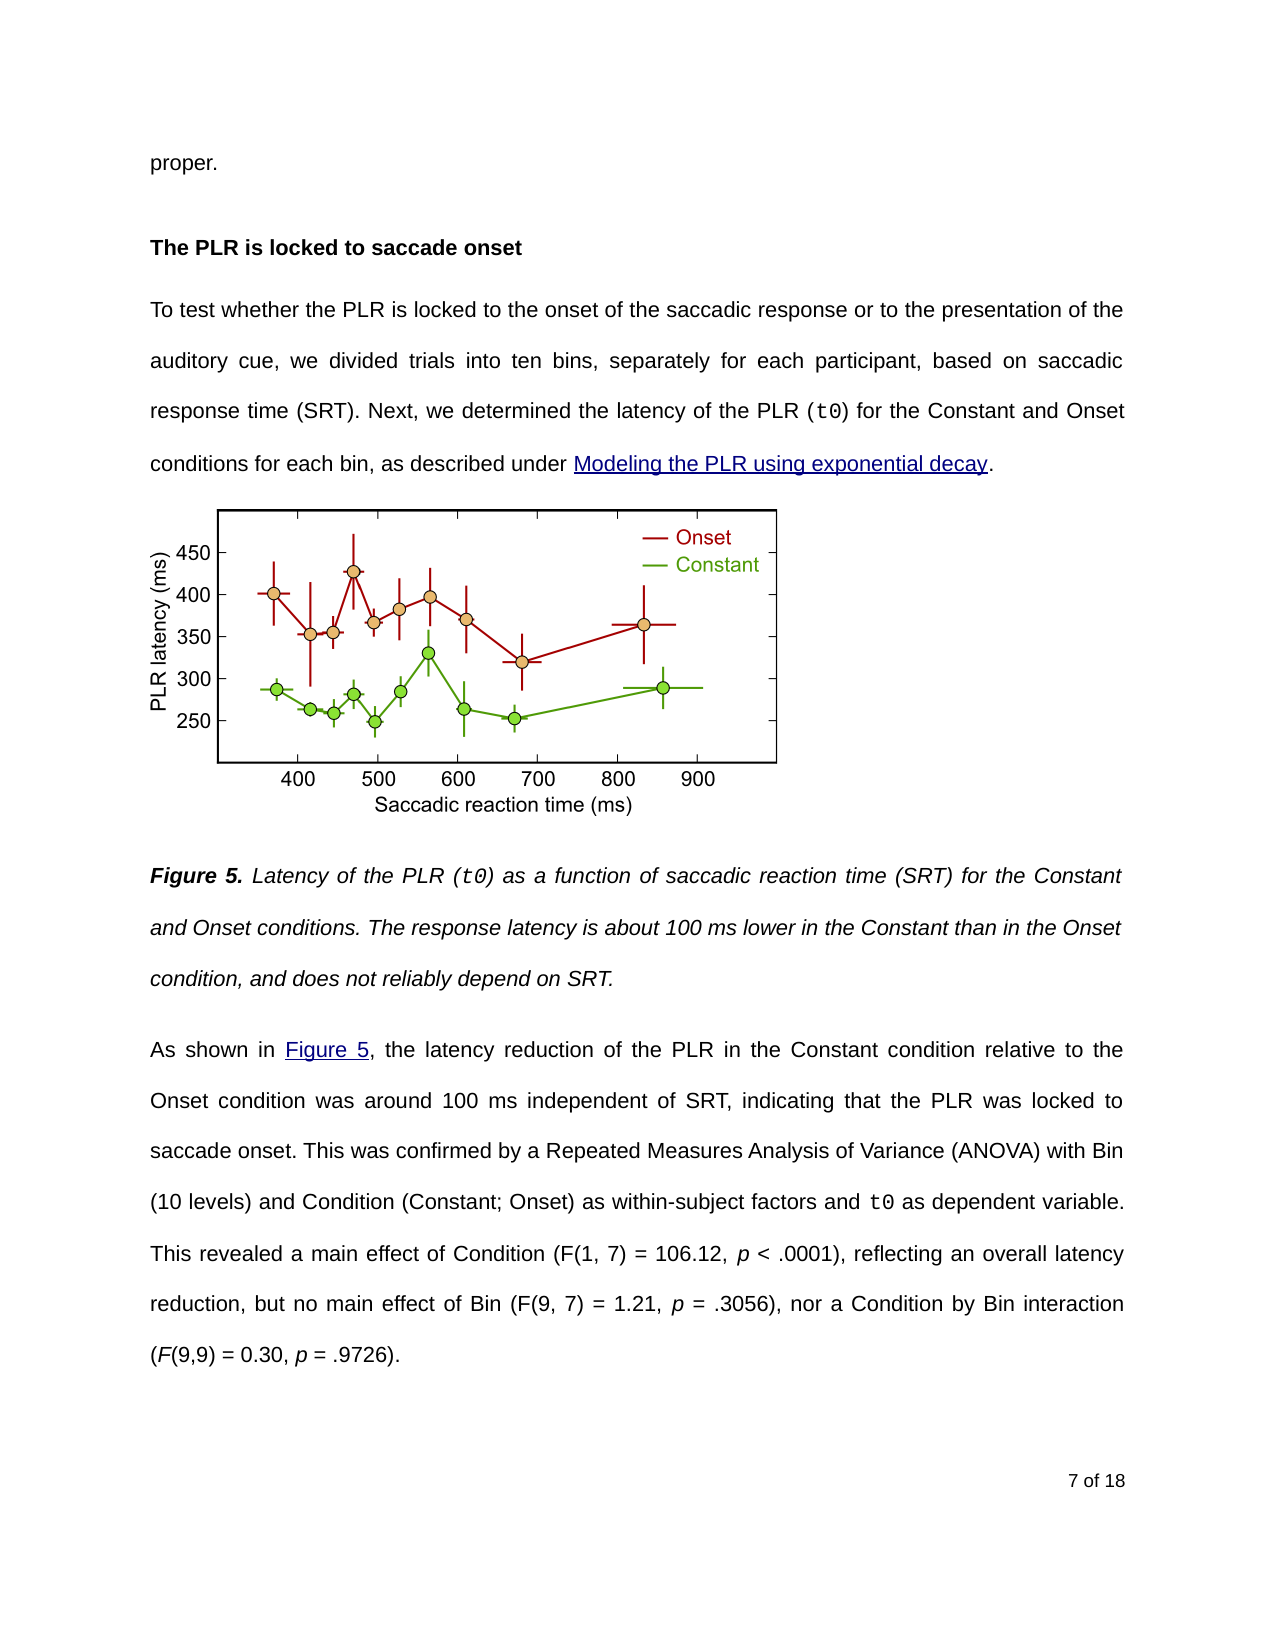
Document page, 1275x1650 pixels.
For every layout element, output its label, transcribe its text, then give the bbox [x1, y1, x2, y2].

subtitle The PLR is locked to saccade onset [150, 234, 1125, 259]
picture [150, 509, 778, 816]
text As shown in Figure 5, the latency reduction of the PLR in the Constant condition relative to the Onset condition was around 100 ms independent of SRT, indicating that the PLR was locked to saccade onset. This was confirmed by a Repeated Measures Analysis of Variance (ANOVA) with Bin (10 levels) and Condition (Constant; Onset) as within-subject factors and t0 as dependent variable. This revealed a main effect of Condition (F(1, 7) = 106.12, p < .0001), reflecting an overall latency reduction, but no main effect of Bin (F(9, 7) = 1.21, p = .3056), nor a Condition by Bin interaction (F(9,9) = 0.30, p = .9726). [150, 1037, 1125, 1367]
text To test whether the PLR is locked to the onset of the saccadic response or to the presentation of the auditory cue, we divided trials into ten bins, separately for each participant, based on saccadic response time (SRT). Next, we determined the latency of the PLR (t0) for the Constant and Onset conditions for each bin, as described under Modeling the PLR using exponential decay. [150, 297, 1125, 476]
text Figure 5. Latency of the PLR (t0) as a function of saccadic reaction time (SRT) for the Constant and Onset conditions. The response latency is about 100 ms lower in the Constant than in the Onset condition, and does not reliably depend on SRT. [150, 863, 1125, 991]
text proper. [150, 150, 1125, 175]
